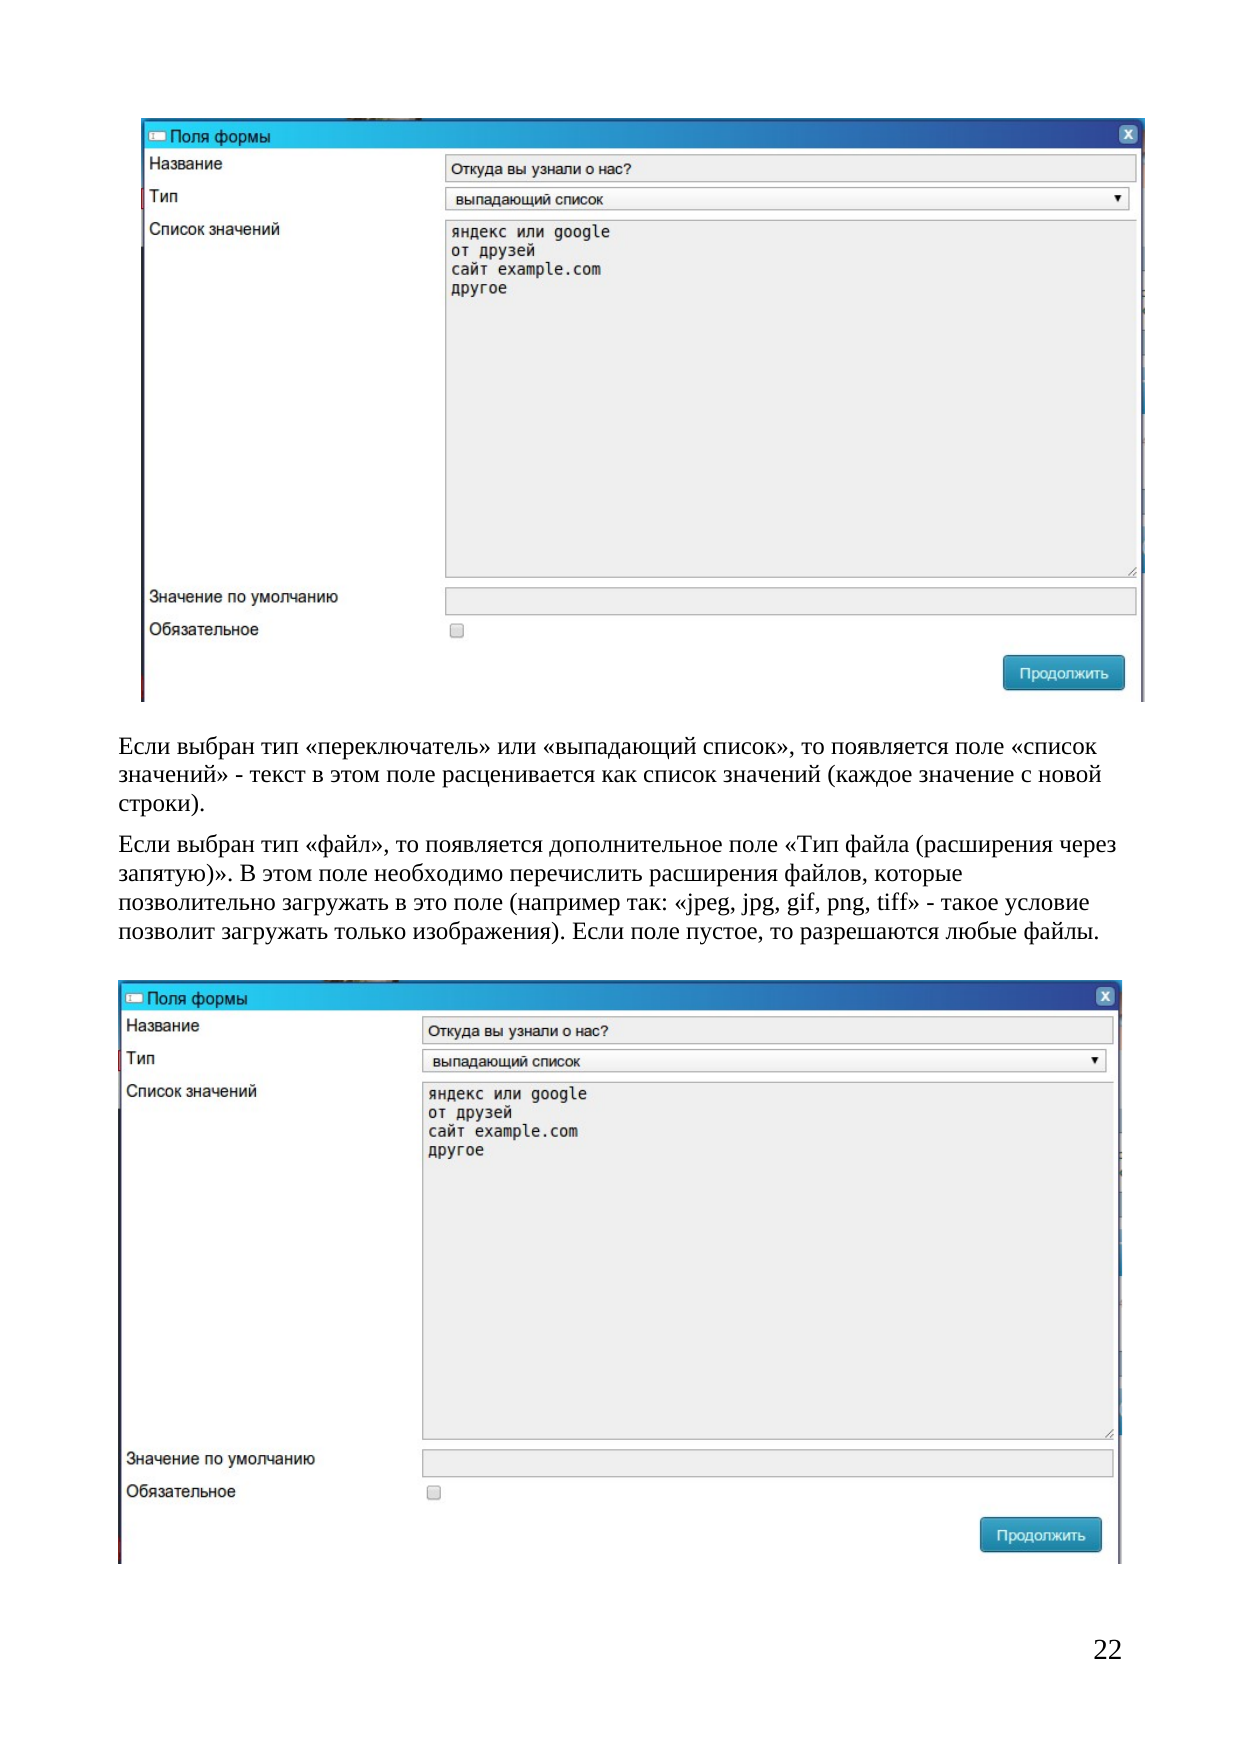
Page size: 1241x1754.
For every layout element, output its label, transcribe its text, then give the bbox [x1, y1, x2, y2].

picture [118, 980, 1123, 1564]
text Если выбран тип «переключатель» или «выпадающий список», то появляется поле «список значений» - текст в этом поле расценивается как список значений (каждое значение с новой строки). [118, 118, 1122, 817]
text Если выбран тип «файл», то появляется дополнительное поле «Тип файла (расширения через запятую)». В этом поле необходимо перечислить расширения файлов, которые позволительно загружать в это поле (например так: «jpeg, jpg, gif, png, tiff» - такое условие позволит загружать только изображения). Если поле пустое, то разрешаются любые файлы. [118, 829, 1122, 944]
picture [141, 118, 1145, 702]
